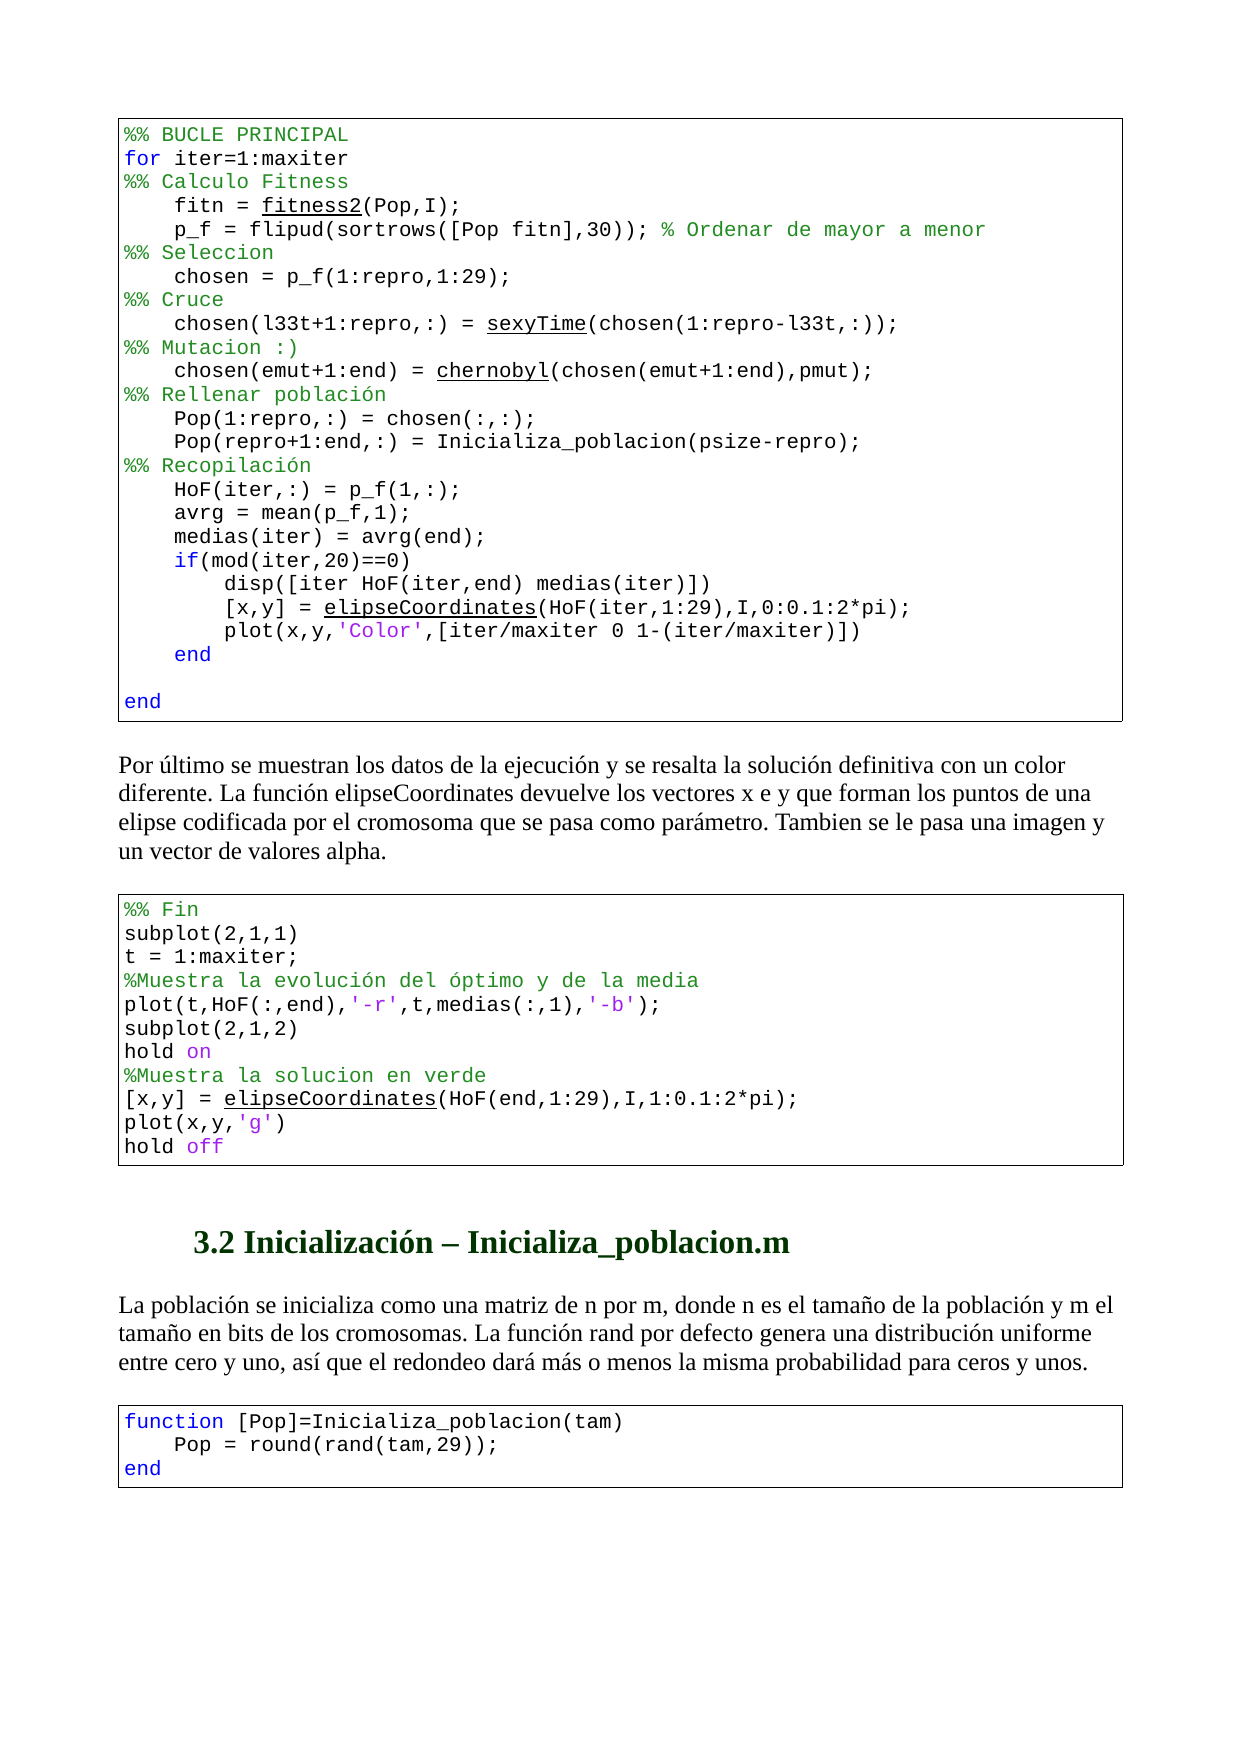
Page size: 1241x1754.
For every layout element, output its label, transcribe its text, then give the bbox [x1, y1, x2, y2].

text La población se inicializa como una matriz de n por m, donde n es el tamaño de la población y m el tamaño en bits de los cromosomas. La función rand por defecto genera una distribución uniforme entre cero y uno, así que el redondeo dará más o menos la misma probabilidad para ceros y unos. [118, 1290, 1122, 1376]
table_header %% BUCLE PRINCIPAL for iter=1:maxiter %% Calculo Fitness fitn = fitness2(Pop,I); p_f = flipud(sortrows([Pop fitn],30)); % Ordenar de mayor a menor %% Seleccion chosen = p_f(1:repro,1:29); %% Cruce chosen(l33t+1:repro,:) = sexyTime(chosen(1:repro-l33t,:)); %% Mutacion :) chosen(emut+1:end) = chernobyl(chosen(emut+1:end),pmut); %% Rellenar población Pop(1:repro,:) = chosen(:,:); Pop(repro+1:end,:) = Inicializa_poblacion(psize-repro); %% Recopilación HoF(iter,:) = p_f(1,:); avrg = mean(p_f,1); medias(iter) = avrg(end); if(mod(iter,20)==0) disp([iter HoF(iter,end) medias(iter)]) [x,y] = elipseCoordinates(HoF(iter,1:29),I,0:0.1:2*pi); plot(x,y,'Color',[iter/maxiter 0 1-(iter/maxiter)]) end end [119, 119, 1122, 721]
text 3.2 Inicialización – Inicializa_poblacion.m [118, 1223, 1122, 1261]
text Por último se muestran los datos de la ejecución y se resalta la solución definitiva con un color diferente. La función elipseCoordinates devuelve los vectores x e y que forman los puntos de una elipse codificada por el cromosoma que se pasa como parámetro. Tambien se le pasa una imagen y un vector de valores alpha. [118, 750, 1122, 865]
table_header %% Fin subplot(2,1,1) t = 1:maxiter; %Muestra la evolución del óptimo y de la media plot(t,HoF(:,end),'-r',t,medias(:,1),'-b'); subplot(2,1,2) hold on %Muestra la solucion en verde [x,y] = elipseCoordinates(HoF(end,1:29),I,1:0.1:2*pi); plot(x,y,'g') hold off [119, 895, 1123, 1165]
table_header function [Pop]=Inicializa_poblacion(tam) Pop = round(rand(tam,29)); end [119, 1406, 1122, 1487]
